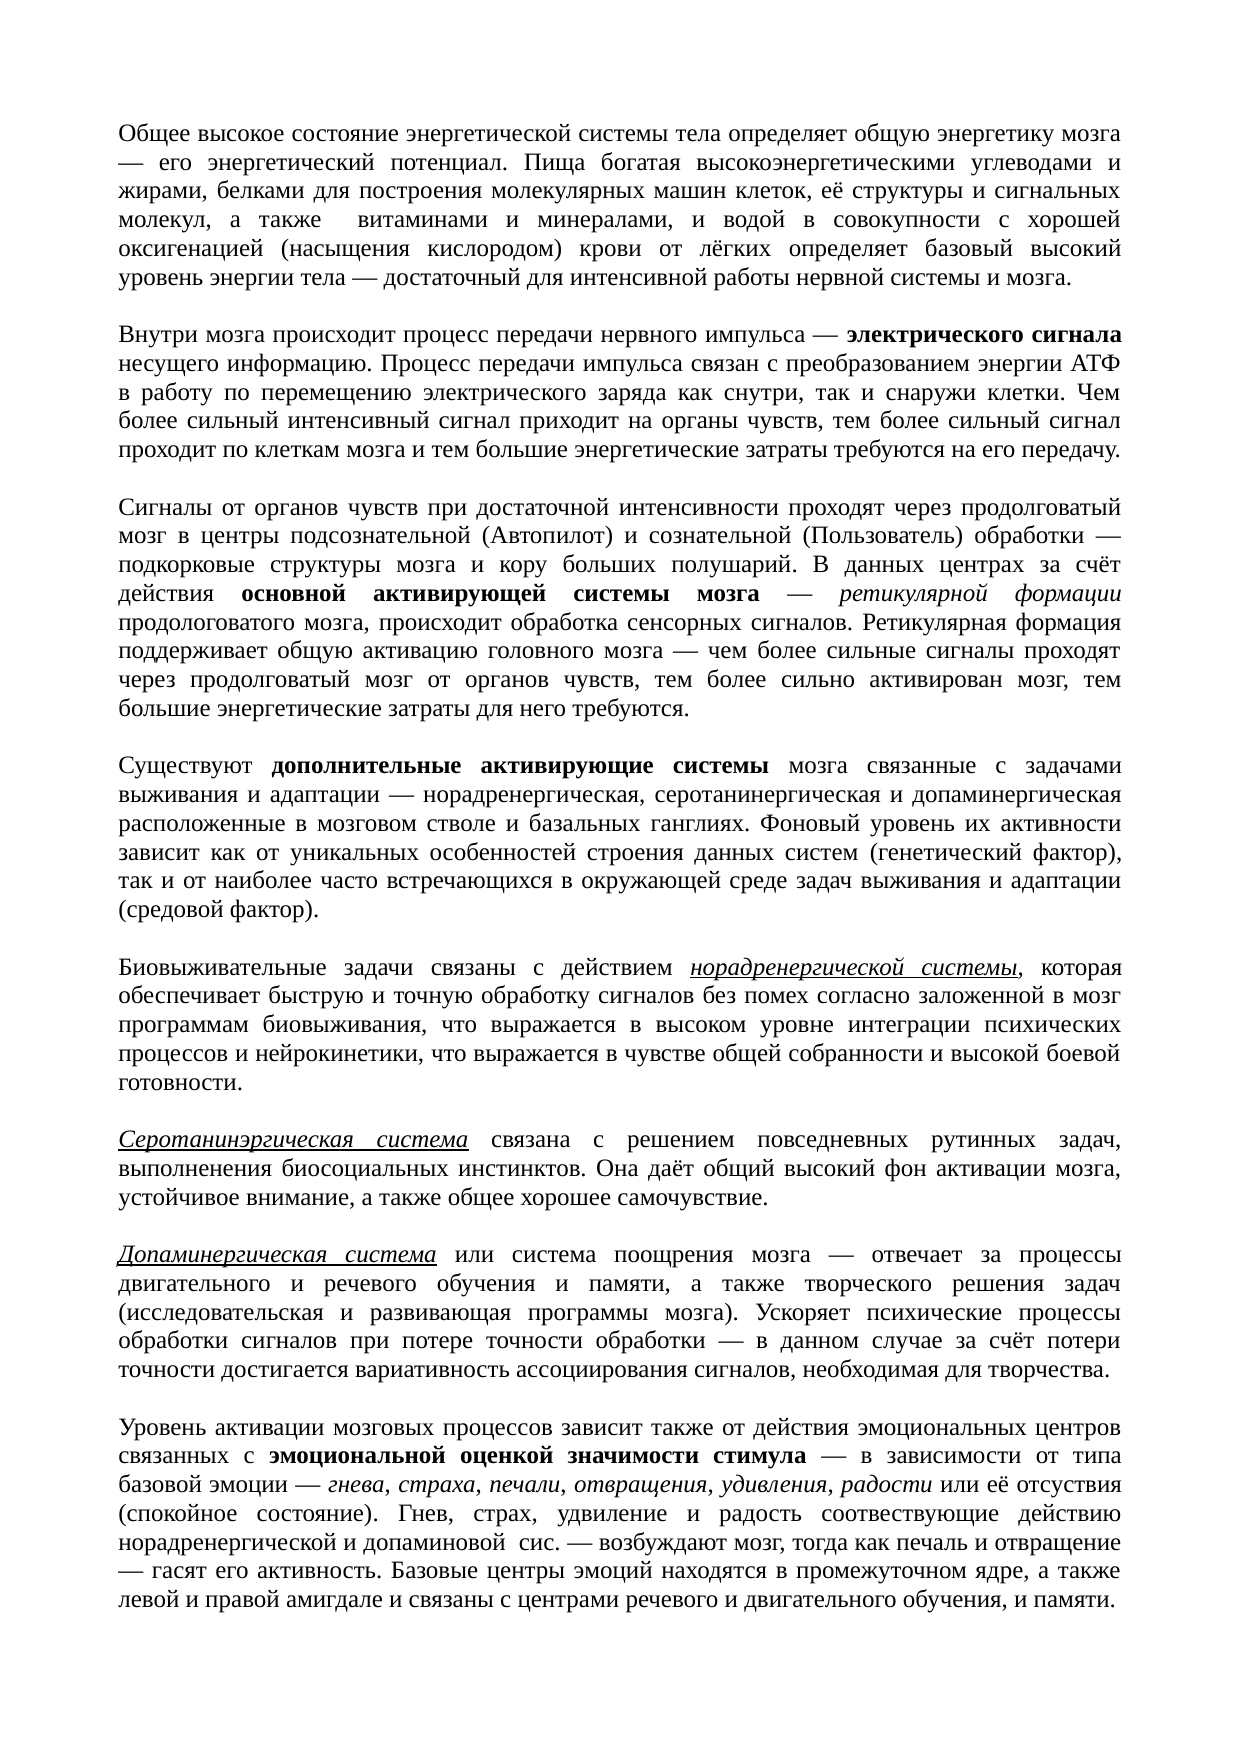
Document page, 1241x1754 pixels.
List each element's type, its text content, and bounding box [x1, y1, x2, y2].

text Внутри мозга происходит процесс передачи нервного импульса — электрического сигнала несущего информацию. Процесс передачи импульса связан с преобразованием энергии АТФ в работу по перемещению электрического заряда как снутри, так и снаружи клетки. Чем более сильный интенсивный сигнал приходит на органы чувств, тем более сильный сигнал проходит по клеткам мозга и тем большие энергетические затраты требуются на его передачу. [118, 319, 1122, 463]
text Существуют дополнительные активирующие системы мозга связанные с задачами выживания и адаптации — норадренергическая, серотанинергическая и допаминергическая расположенные в мозговом стволе и базальных ганглиях. Фоновый уровень их активности зависит как от уникальных особенностей строения данных систем (генетический фактор), так и от наиболее часто встречающихся в окружающей среде задач выживания и адаптации (средовой фактор). [118, 751, 1122, 923]
text Уровень активации мозговых процессов зависит также от действия эмоциональных центров связанных с эмоциональной оценкой значимости стимула — в зависимости от типа базовой эмоции — гнева, страха, печали, отвращения, удивления, радости или её отсуствия (спокойное состояние). Гнев, страх, удвиление и радость соотвествующие действию норадренергической и допаминовой сис. — возбуждают мозг, тогда как печаль и отвращение — гасят его активность. Базовые центры эмоций находятся в промежуточном ядре, а также левой и правой амигдале и связаны с центрами речевого и двигательного обучения, и памяти. [118, 1412, 1122, 1613]
text Сигналы от органов чувств при достаточной интенсивности проходят через продолговатый мозг в центры подсознательной (Автопилот) и сознательной (Пользователь) обработки — подкорковые структуры мозга и кору больших полушарий. В данных центрах за счёт действия основной активирующей системы мозга — ретикулярной формации продологоватого мозга, происходит обработка сенсорных сигналов. Ретикулярная формация поддерживает общую активацию головного мозга — чем более сильные сигналы проходят через продолговатый мозг от органов чувств, тем более сильно активирован мозг, тем большие энергетические затраты для него требуются. [118, 492, 1122, 722]
text Серотанинэргическая система связана с решением повседневных рутинных задач, выполненения биосоциальных инстинктов. Она даёт общий высокий фон активации мозга, устойчивое внимание, а также общее хорошее самочувствие. [118, 1124, 1122, 1211]
text Биовыживательные задачи связаны с действием норадренергической системы, которая обеспечивает быструю и точную обработку сигналов без помех согласно заложенной в мозг программам биовыживания, что выражается в высоком уровне интеграции психических процессов и нейрокинетики, что выражается в чувстве общей собранности и высокой боевой готовности. [118, 952, 1122, 1096]
text Допаминергическая система или система поощрения мозга — отвечает за процессы двигательного и речевого обучения и памяти, а также творческого решения задач (исследовательская и развивающая программы мозга). Ускоряет психические процессы обработки сигналов при потере точности обработки — в данном случае за счёт потери точности достигается вариативность ассоциирования сигналов, необходимая для творчества. [118, 1239, 1122, 1383]
text Общее высокое состояние энергетической системы тела определяет общую энергетику мозга — его энергетический потенциал. Пища богатая высокоэнергетическими углеводами и жирами, белками для построения молекулярных машин клеток, её структуры и сигнальных молекул, а также витаминами и минералами, и водой в совокупности с хорошей оксигенацией (насыщения кислородом) крови от лёгких определяет базовый высокий уровень энергии тела — достаточный для интенсивной работы нервной системы и мозга. [118, 118, 1122, 291]
